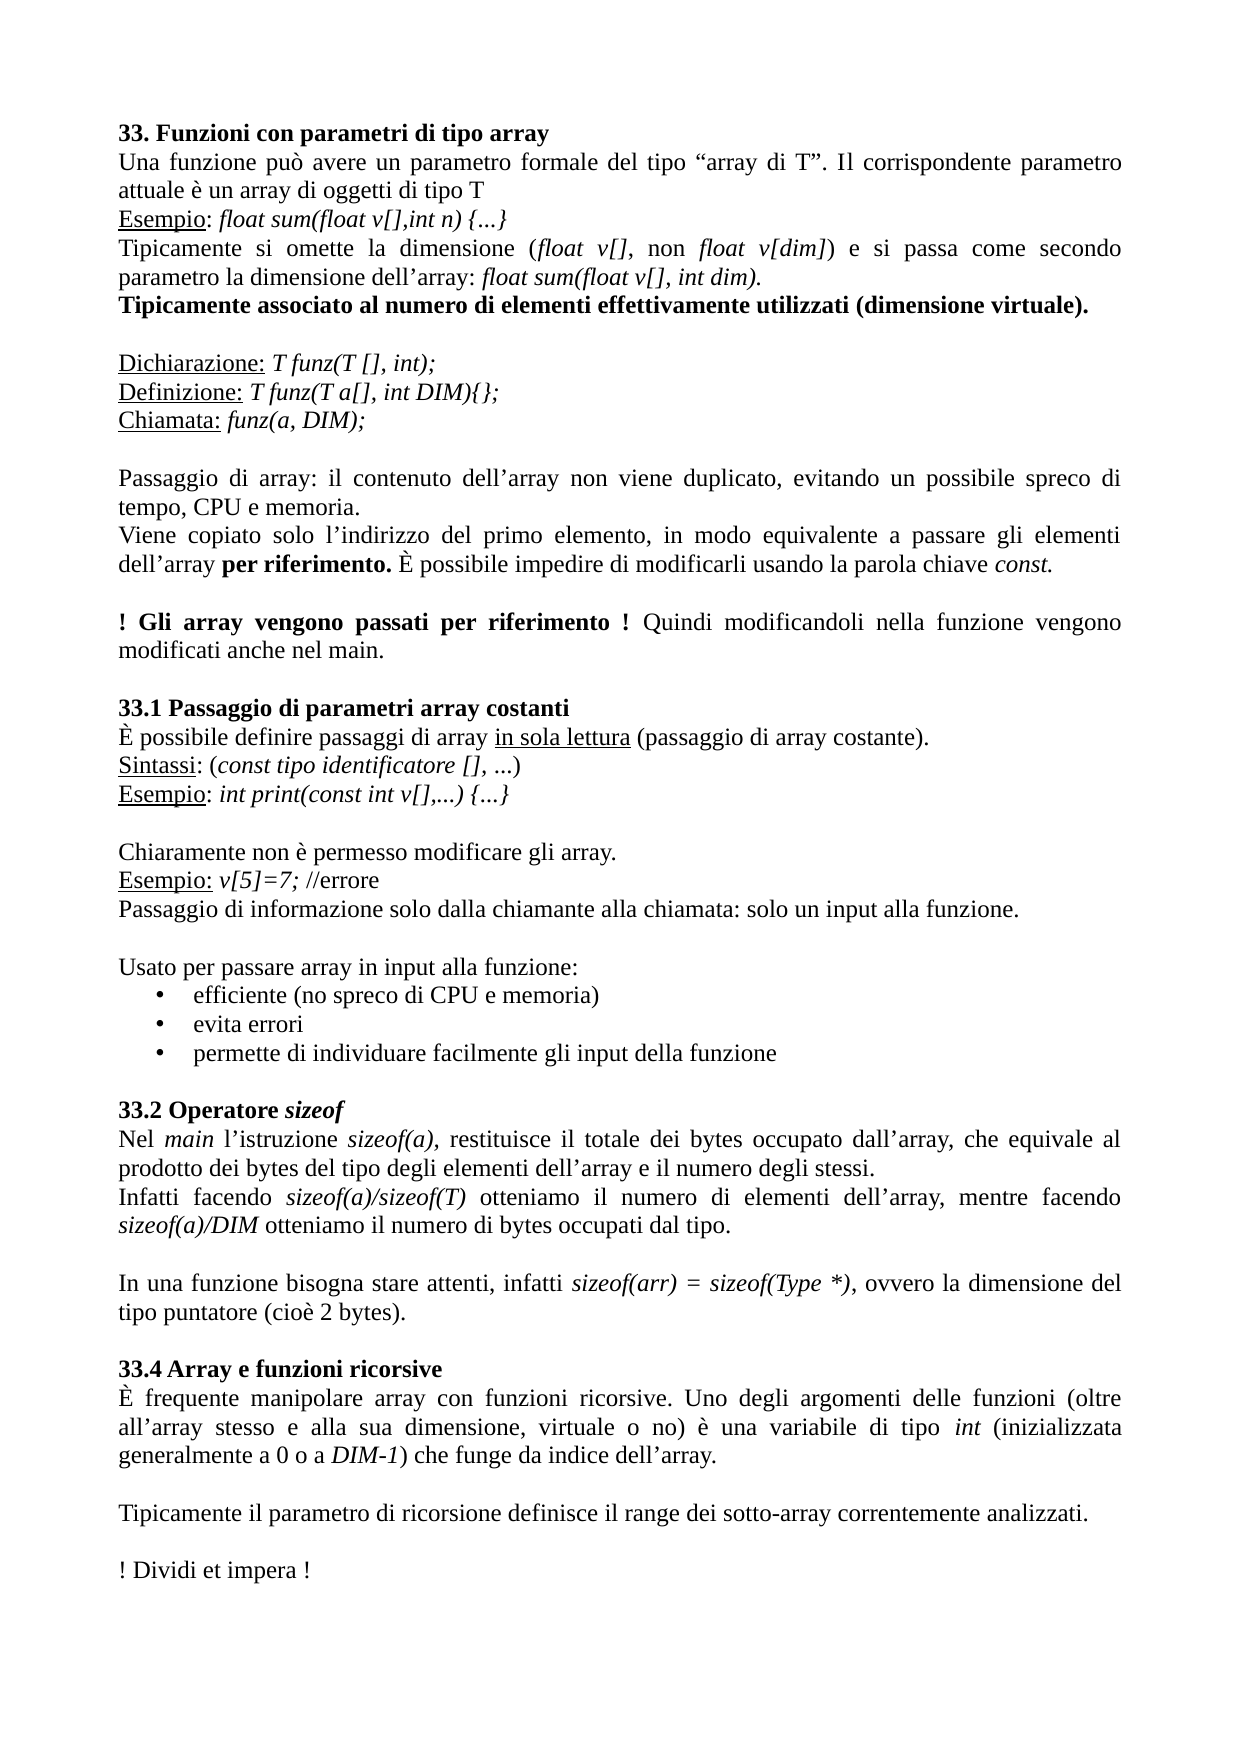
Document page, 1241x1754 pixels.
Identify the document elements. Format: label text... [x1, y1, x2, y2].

text 33.4 Array e funzioni ricorsive [118, 1354, 1122, 1383]
text 33.1 Passaggio di parametri array costanti [118, 693, 1122, 722]
text Definizione: T funz(T a[], int DIM){}; [118, 377, 1122, 406]
text Passaggio di array: il contenuto dell’array non viene duplicato, evitando un possibile spreco di tempo, CPU e memoria. [118, 463, 1122, 521]
text Tipicamente si omette la dimensione (float v[], non float v[dim]) e si passa come secondo parametro la dimensione dell’array: float sum(float v[], int dim). [118, 233, 1122, 291]
text Tipicamente associato al numero di elementi effettivamente utilizzati (dimensione virtuale). [118, 291, 1122, 319]
list evita errori [156, 1009, 1122, 1038]
text ! Dividi et impera ! [118, 1556, 1122, 1584]
text Esempio: float sum(float v[],int n) {...} [118, 204, 1122, 233]
text Una funzione può avere un parametro formale del tipo “array di T”. Il corrispondente parametro attuale è un array di oggetti di tipo T [118, 147, 1122, 204]
text Dichiarazione: T funz(T [], int); [118, 348, 1122, 377]
text Tipicamente il parametro di ricorsione definisce il range dei sotto-array correntemente analizzati. [118, 1498, 1122, 1527]
list efficiente (no spreco di CPU e memoria) [156, 981, 1122, 1009]
text Esempio: int print(const int v[],...) {...} [118, 779, 1122, 808]
text Passaggio di informazione solo dalla chiamante alla chiamata: solo un input alla funzione. [118, 894, 1122, 923]
text 33.2 Operatore sizeof [118, 1096, 1122, 1124]
text Chiaramente non è permesso modificare gli array. [118, 837, 1122, 866]
list permette di individuare facilmente gli input della funzione [156, 1038, 1122, 1067]
text Infatti facendo sizeof(a)/sizeof(T) otteniamo il numero di elementi dell’array, mentre facendo sizeof(a)/DIM otteniamo il numero di bytes occupati dal tipo. [118, 1182, 1122, 1239]
text È possibile definire passaggi di array in sola lettura (passaggio di array costante). [118, 722, 1122, 751]
text Usato per passare array in input alla funzione: [118, 952, 1122, 981]
text Nel main l’istruzione sizeof(a), restituisce il totale dei bytes occupato dall’array, che equivale al prodotto dei bytes del tipo degli elementi dell’array e il numero degli stessi. [118, 1124, 1122, 1182]
text In una funzione bisogna stare attenti, infatti sizeof(arr) = sizeof(Type *), ovvero la dimensione del tipo puntatore (cioè 2 bytes). [118, 1268, 1122, 1326]
text Esempio: v[5]=7; //errore [118, 866, 1122, 894]
text Chiamata: funz(a, DIM); [118, 406, 1122, 434]
text Sintassi: (const tipo identificatore [], ...) [118, 751, 1122, 779]
text ! Gli array vengono passati per riferimento ! Quindi modificandoli nella funzione vengono modificati anche nel main. [118, 607, 1122, 664]
text È frequente manipolare array con funzioni ricorsive. Uno degli argomenti delle funzioni (oltre all’array stesso e alla sua dimensione, virtuale o no) è una variabile di tipo int (inizializzata generalmente a 0 o a DIM-1) che funge da indice dell’array. [118, 1383, 1122, 1469]
text 33. Funzioni con parametri di tipo array [118, 118, 1122, 147]
text Viene copiato solo l’indirizzo del primo elemento, in modo equivalente a passare gli elementi dell’array per riferimento. È possibile impedire di modificarli usando la parola chiave const. [118, 521, 1122, 578]
